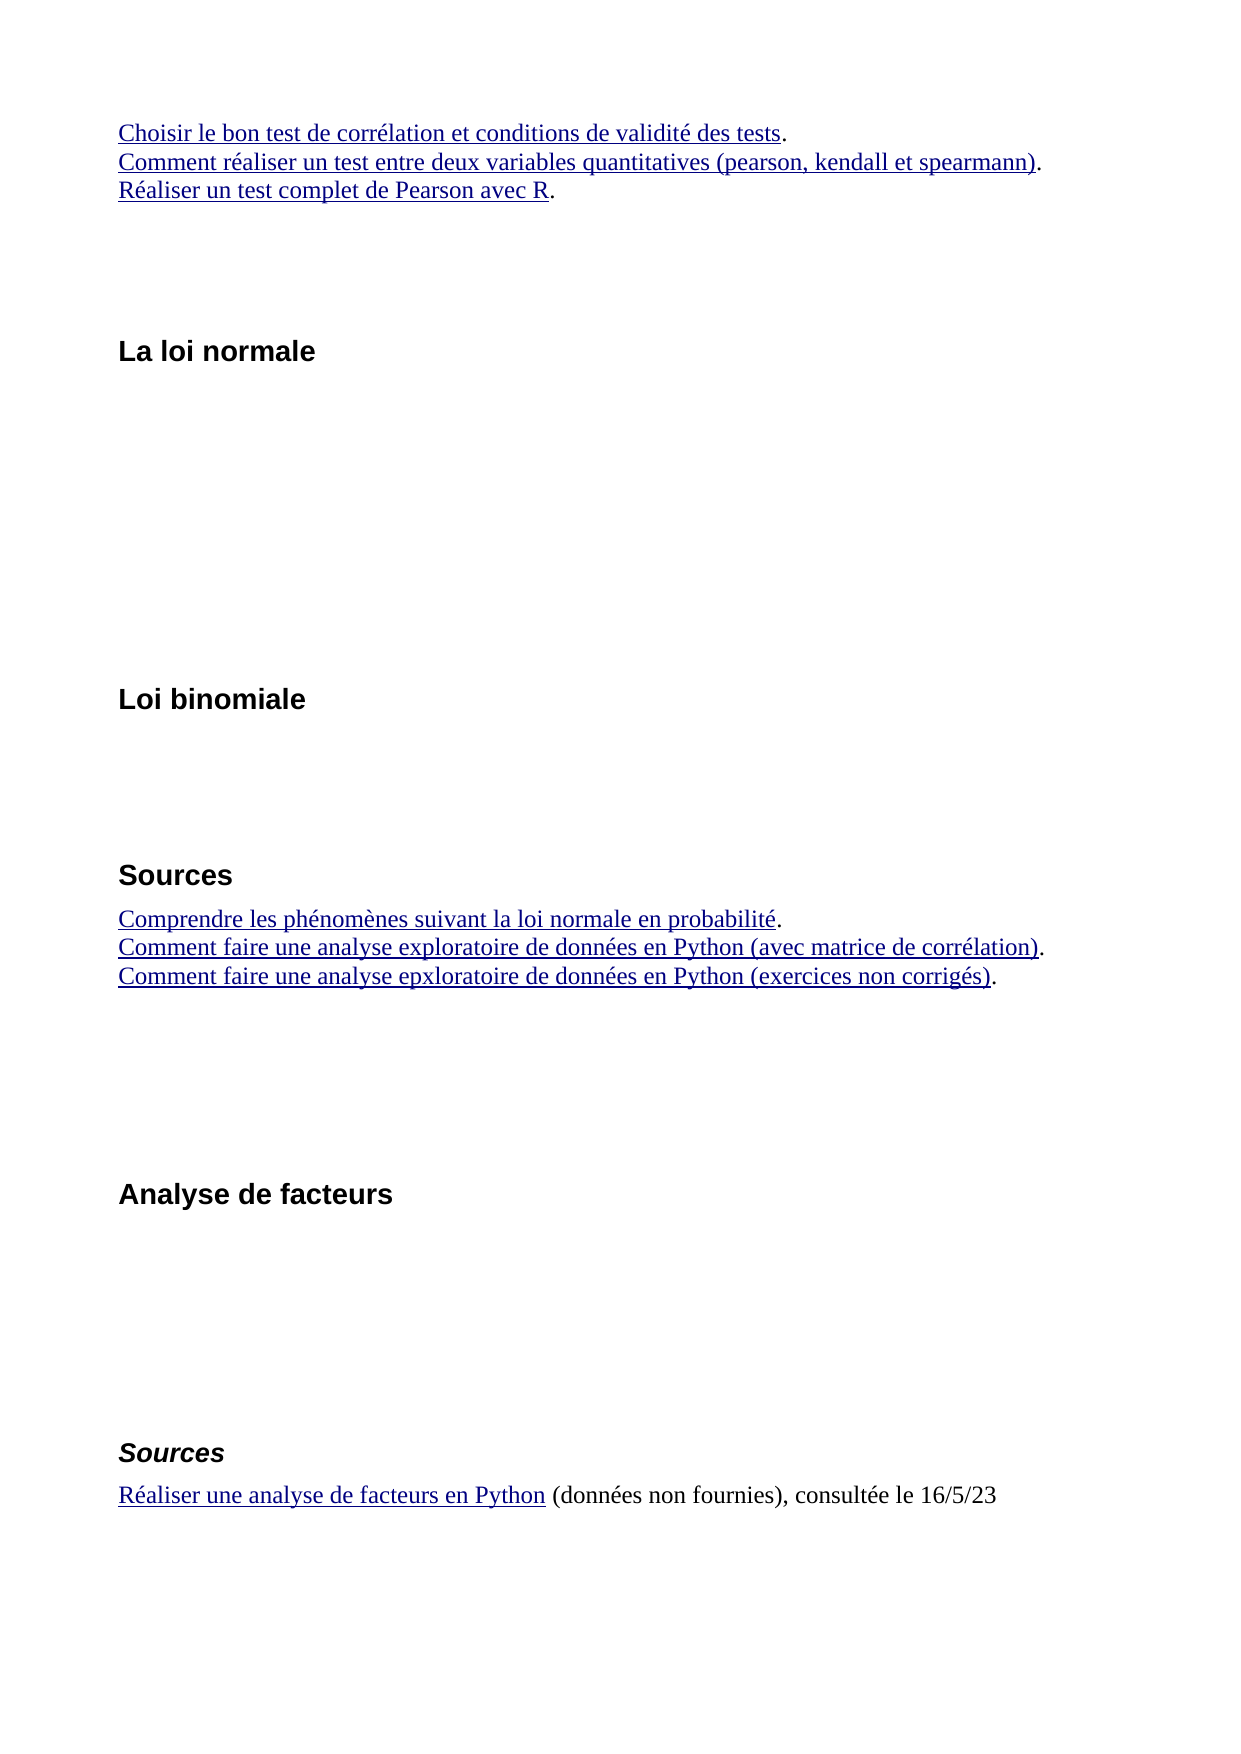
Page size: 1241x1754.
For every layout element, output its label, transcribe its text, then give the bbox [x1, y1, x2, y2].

text Comment faire une analyse exploratoire de données en Python (avec matrice de corrélation). [118, 932, 1122, 961]
text Réaliser un test complet de Pearson avec R. [118, 176, 1122, 204]
subtitle Loi binomiale [118, 682, 1122, 716]
subtitle Analyse de facteurs [118, 1177, 1122, 1211]
subtitle La loi normale [118, 334, 1122, 367]
subtitle Sources [118, 1437, 1122, 1468]
text Comprendre les phénomènes suivant la loi normale en probabilité. [118, 904, 1122, 932]
text Comment faire une analyse epxloratoire de données en Python (exercices non corrigés). [118, 961, 1122, 990]
text Comment réaliser un test entre deux variables quantitatives (pearson, kendall et spearmann). [118, 147, 1122, 176]
subtitle Sources [118, 858, 1122, 891]
text Réaliser une analyse de facteurs en Python (données non fournies), consultée le 16/5/23 [118, 1481, 1122, 1509]
text Choisir le bon test de corrélation et conditions de validité des tests. [118, 118, 1122, 147]
